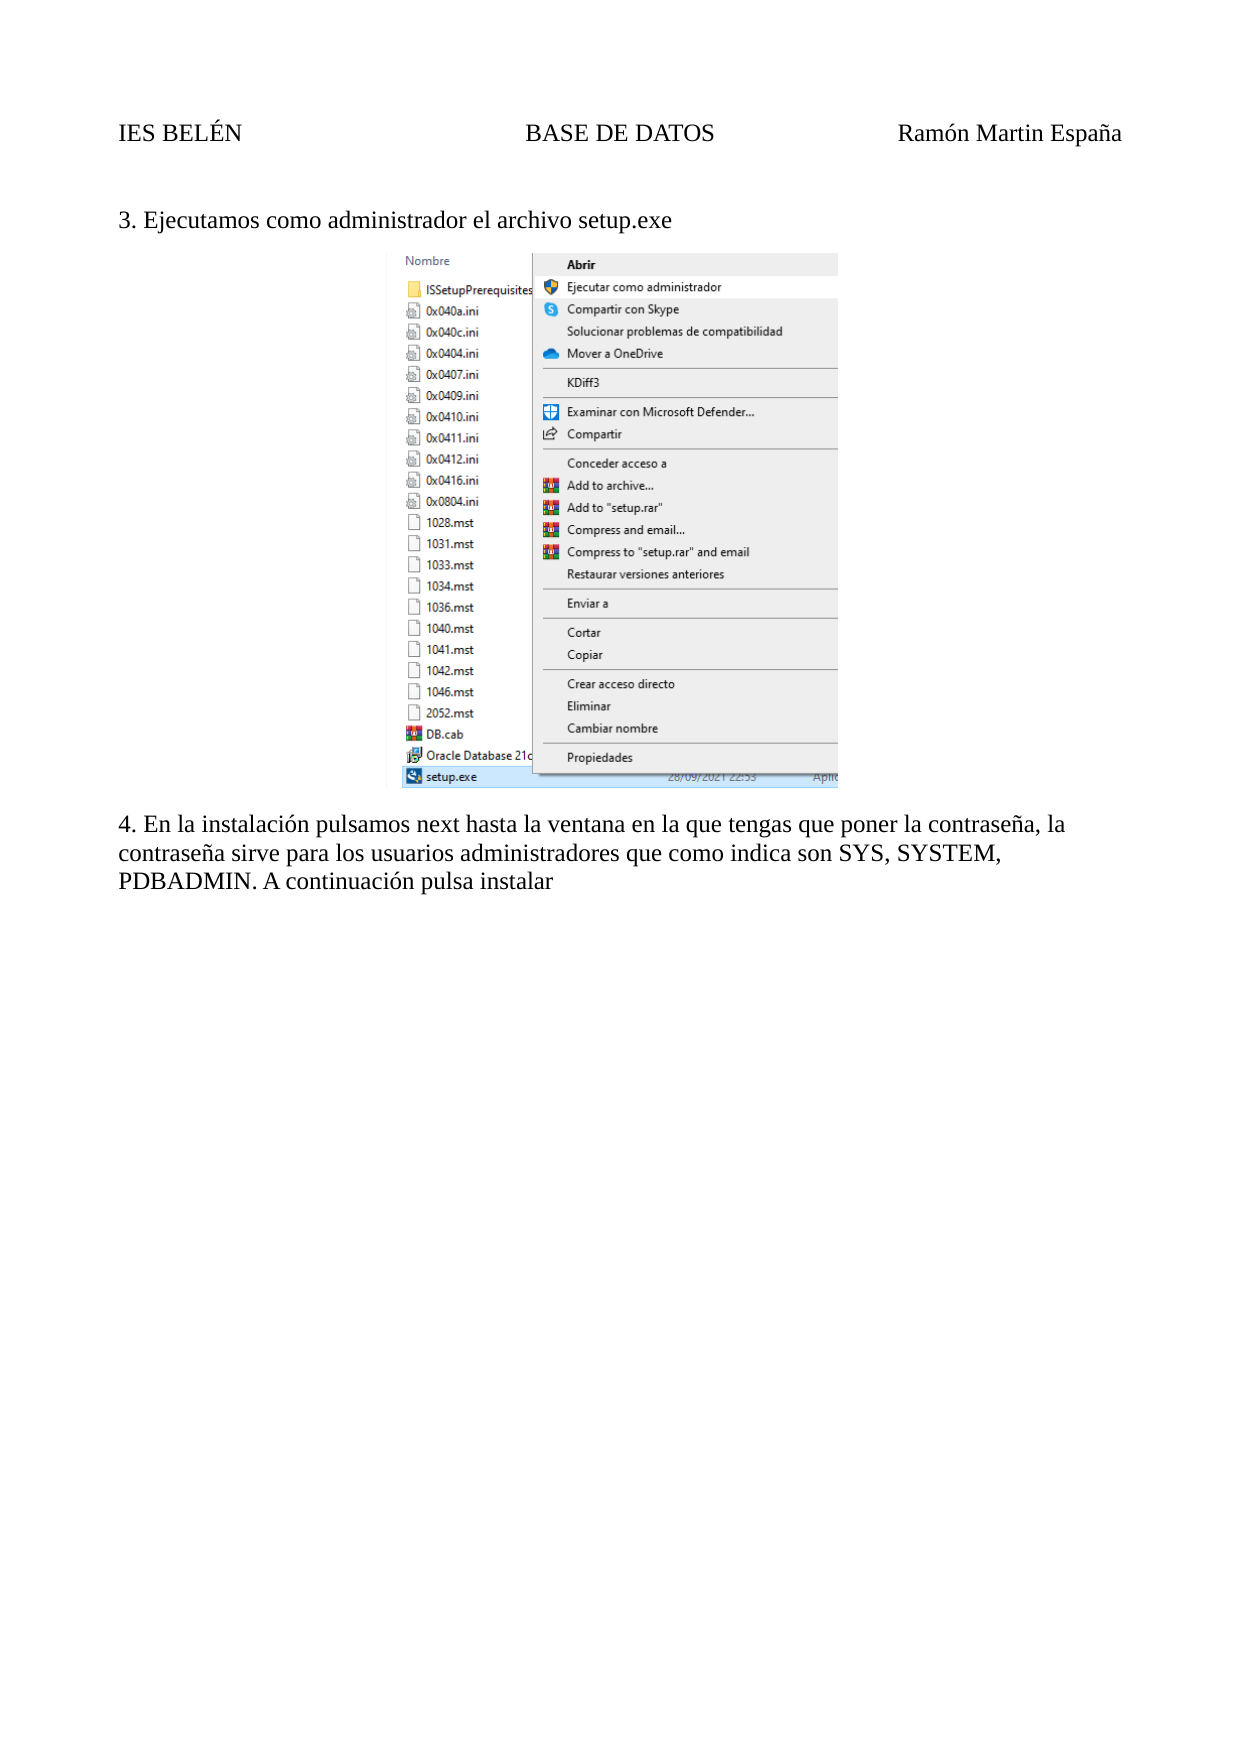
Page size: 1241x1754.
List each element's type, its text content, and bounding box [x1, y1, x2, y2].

text 4. En la instalación pulsamos next hasta la ventana en la que tengas que poner la contraseña, la contraseña sirve para los usuarios administradores que como indica son SYS, SYSTEM, PDBADMIN. A continuación pulsa instalar [118, 809, 1122, 895]
text 3. Ejecutamos como administrador el archivo setup.exe [118, 205, 1122, 234]
picture [385, 253, 838, 789]
